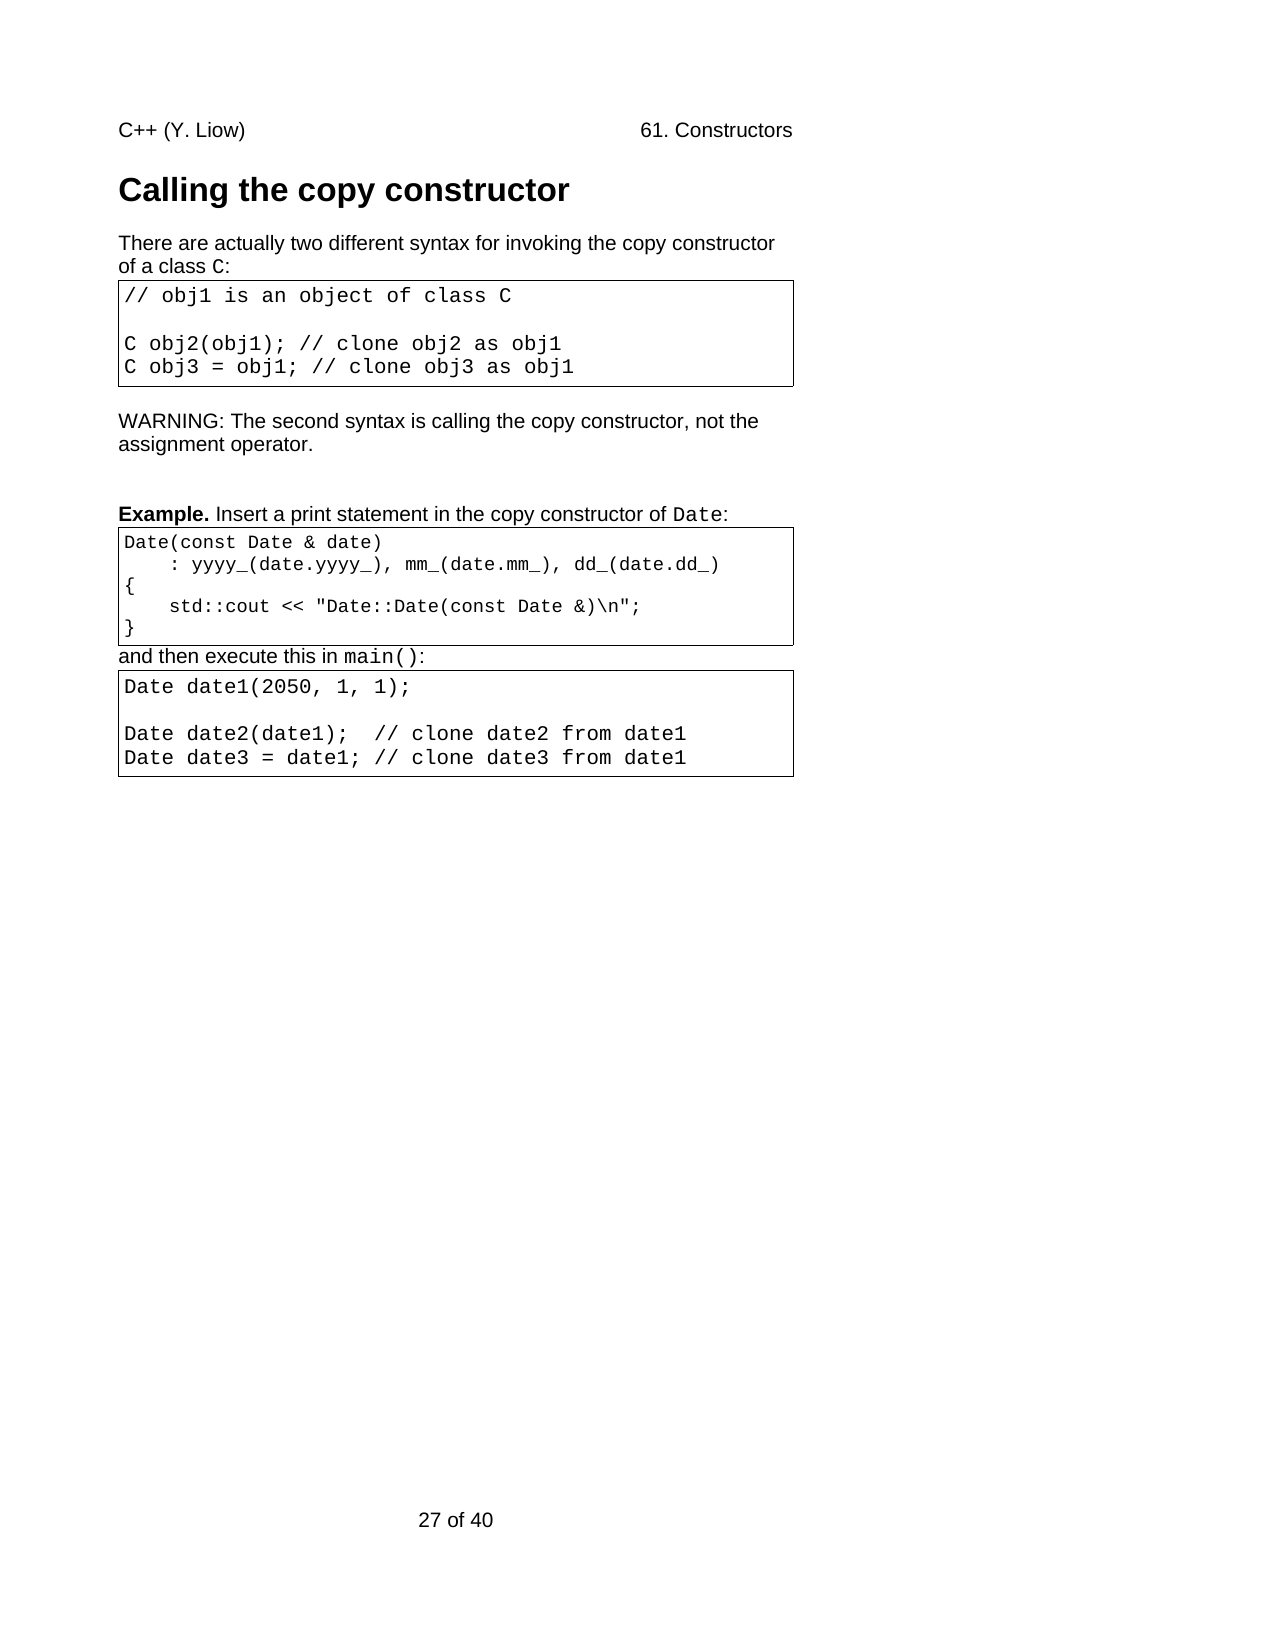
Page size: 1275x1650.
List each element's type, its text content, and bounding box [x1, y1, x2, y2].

table_header // obj1 is an object of class C C obj2(obj1); // clone obj2 as obj1 C obj3 = obj1; // clone obj3 as obj1 [119, 281, 793, 386]
table_header Date(const Date & date) : yyyy_(date.yyyy_), mm_(date.mm_), dd_(date.dd_) { std::cout << "Date::Date(const Date &)\n"; } [119, 528, 793, 645]
table_header Date date1(2050, 1, 1); Date date2(date1); // clone date2 from date1 Date date3 = date1; // clone date3 from date1 [119, 671, 793, 776]
text Example. Insert a print statement in the copy constructor of Date: [118, 502, 793, 527]
text There are actually two different syntax for invoking the copy constructor of a class C: [118, 231, 793, 280]
text WARNING: The second syntax is calling the copy constructor, not the assignment operator. [118, 409, 793, 456]
text and then execute this in main(): [118, 646, 793, 670]
text Calling the copy constructor [118, 171, 793, 208]
